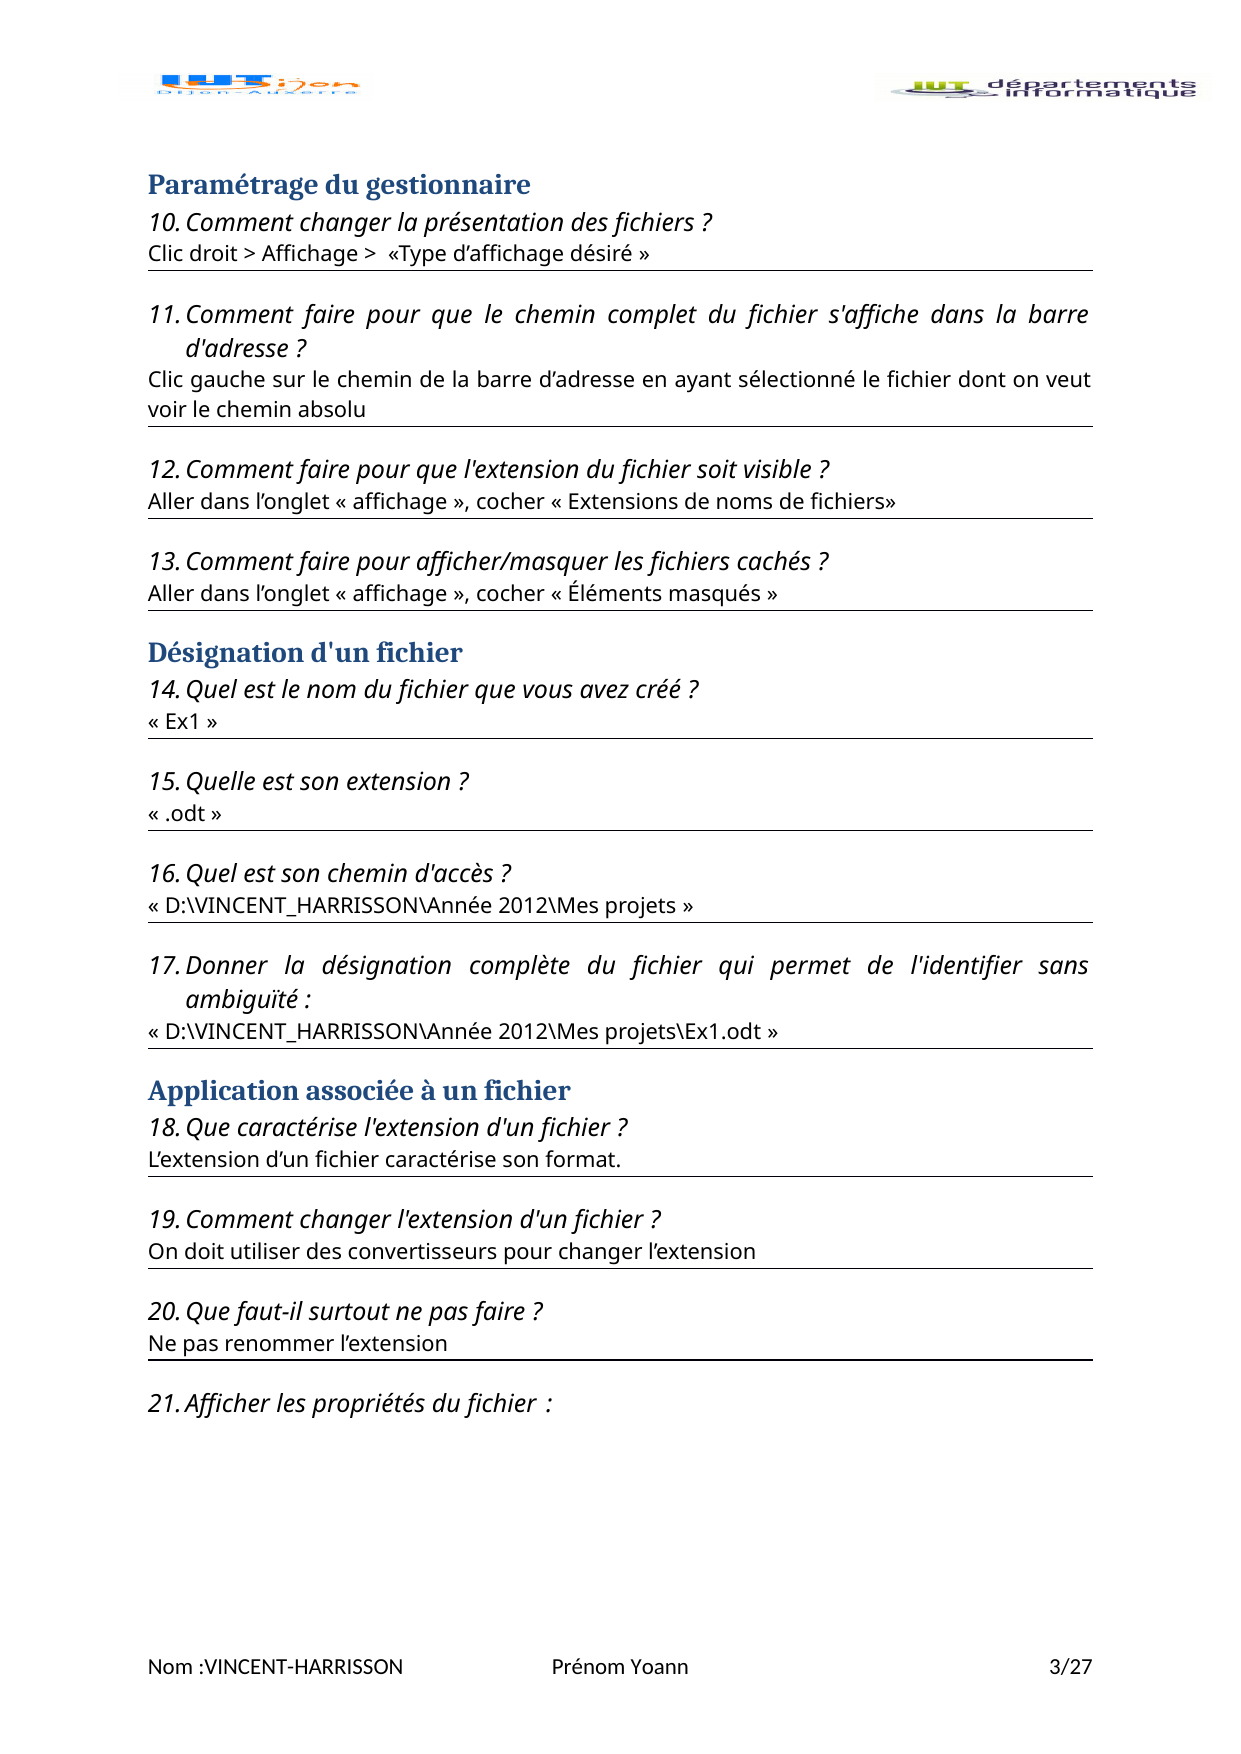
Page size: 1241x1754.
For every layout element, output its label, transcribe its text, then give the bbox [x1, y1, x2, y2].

subtitle Comment changer la présentation des fichiers ? [148, 204, 1093, 238]
text « Ex1 » [148, 706, 1093, 738]
picture [118, 73, 374, 102]
subtitle Quelle est son extension ? [148, 764, 1093, 798]
text « .odt » [148, 798, 1093, 830]
subtitle Quel est son chemin d'accès ? [148, 856, 1093, 890]
text L’extension d’un fichier caractérise son format. [148, 1144, 1093, 1176]
subtitle Paramétrage du gestionnaire [148, 168, 1093, 202]
subtitle Quel est le nom du fichier que vous avez créé ? [148, 672, 1093, 706]
text « D:\VINCENT_HARRISSON\Année 2012\Mes projets » [148, 890, 1093, 922]
subtitle Désignation d'un fichier [148, 636, 1093, 669]
subtitle Donner la désignation complète du fichier qui permet de l'identifier sans ambiguïté : [148, 948, 1093, 1016]
text Clic gauche sur le chemin de la barre d’adresse en ayant sélectionné le fichier dont on veut voir le chemin absolu [148, 364, 1093, 426]
text « D:\VINCENT_HARRISSON\Année 2012\Mes projets\Ex1.odt » [148, 1016, 1093, 1048]
text Clic droit > Affichage > «Type d’affichage désiré » [148, 238, 1093, 270]
text Ne pas renommer l’extension [148, 1328, 1093, 1359]
subtitle Que caractérise l'extension d'un fichier ? [148, 1110, 1093, 1144]
subtitle Comment changer l'extension d'un fichier ? [148, 1202, 1093, 1236]
subtitle Comment faire pour que le chemin complet du fichier s'affiche dans la barre d'adresse ? [148, 296, 1093, 364]
text On doit utiliser des convertisseurs pour changer l’extension [148, 1236, 1093, 1268]
text Aller dans l’onglet « affichage », cocher « Extensions de noms de fichiers» [148, 486, 1093, 518]
subtitle Afficher les propriétés du fichier : [148, 1386, 1093, 1420]
subtitle Application associée à un fichier [148, 1074, 1093, 1107]
subtitle Que faut-il surtout ne pas faire ? [148, 1294, 1093, 1328]
subtitle Comment faire pour afficher/masquer les fichiers cachés ? [148, 544, 1093, 578]
subtitle Comment faire pour que l'extension du fichier soit visible ? [148, 452, 1093, 486]
picture [875, 73, 1213, 102]
text Aller dans l’onglet « affichage », cocher « Éléments masqués » [148, 578, 1093, 610]
